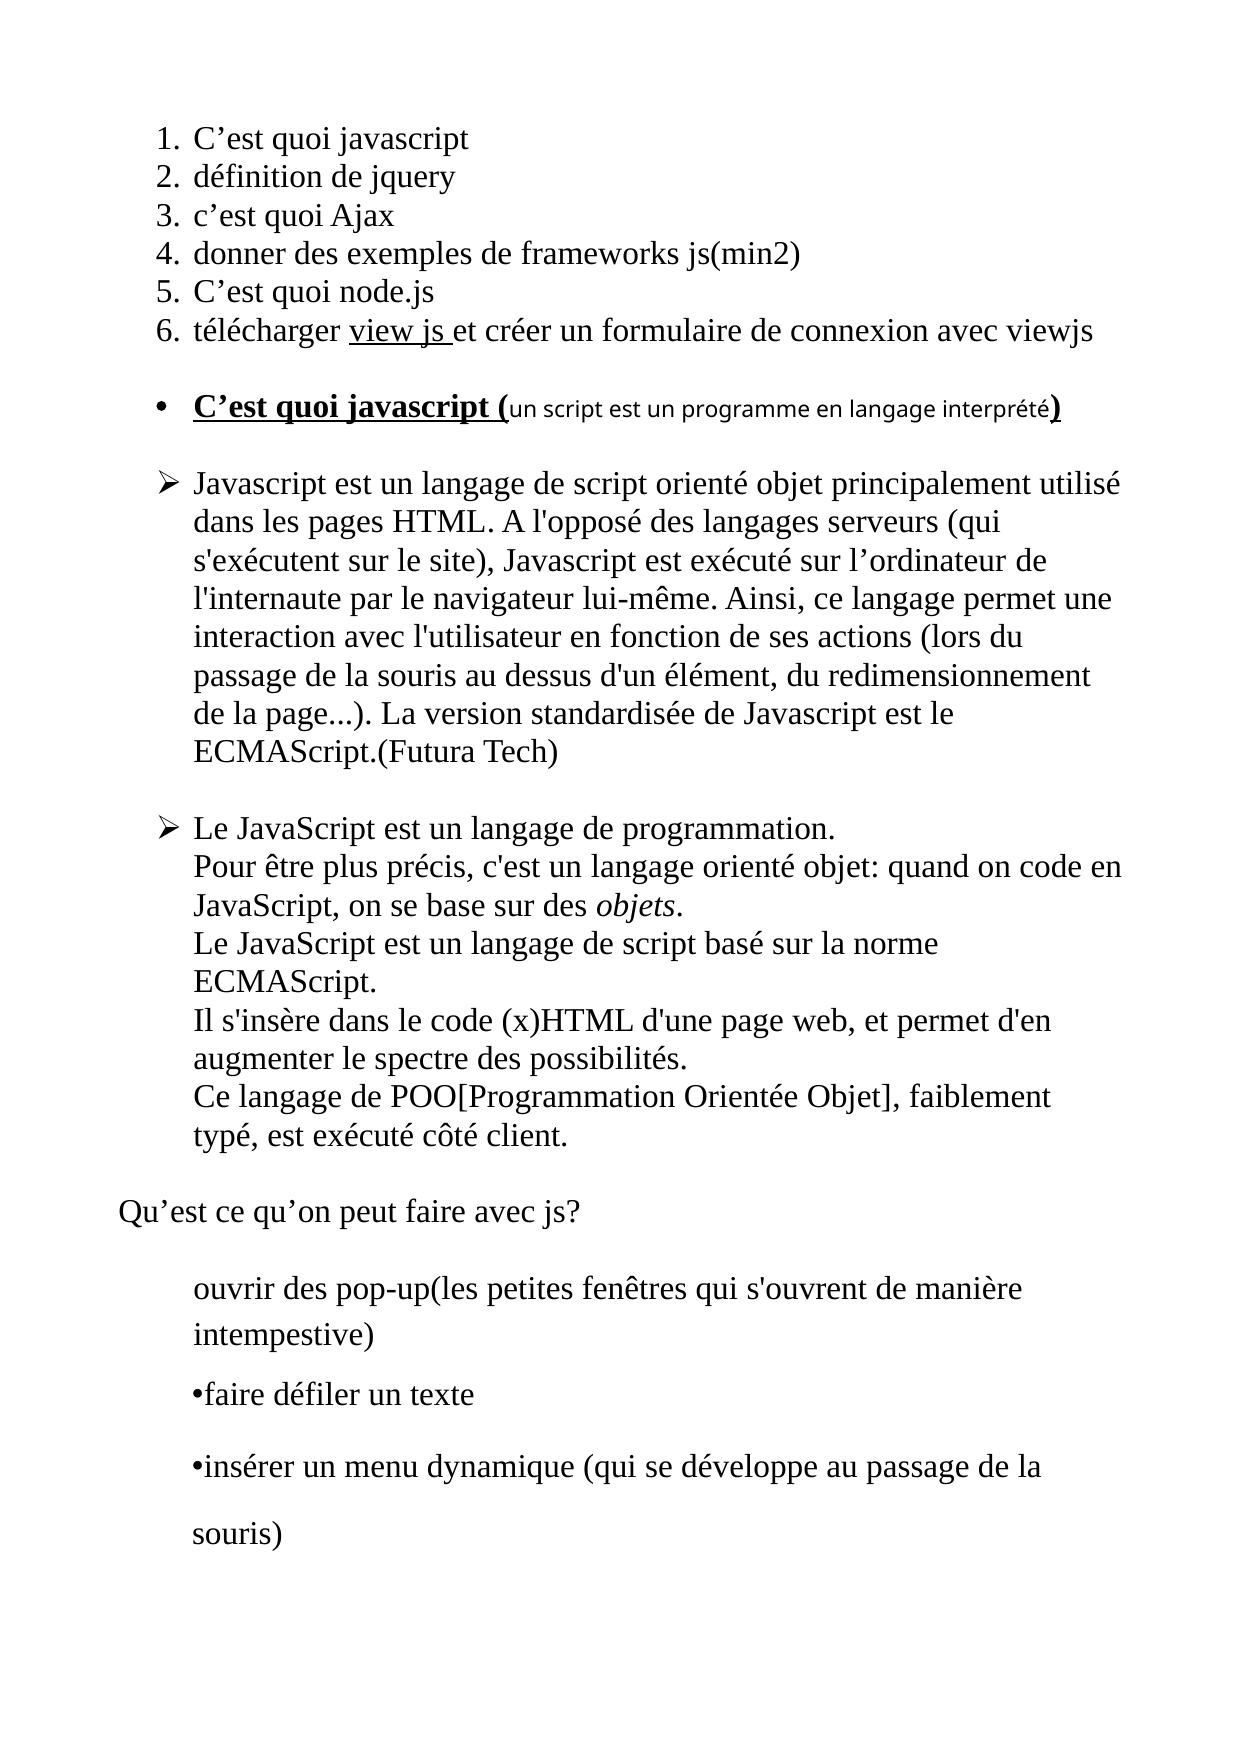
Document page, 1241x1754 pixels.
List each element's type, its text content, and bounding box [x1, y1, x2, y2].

list C’est quoi javascript (un script est un programme en langage interprété) [156, 386, 1122, 425]
list insérer un menu dynamique (qui se développe au passage de la souris) [118, 1446, 1122, 1552]
list C’est quoi node.js [156, 271, 1122, 310]
list définition de jquery [156, 156, 1122, 195]
list donner des exemples de frameworks js(min2) [156, 233, 1122, 271]
list c’est quoi Ajax [156, 195, 1122, 233]
list Le JavaScript est un langage de programmation. Pour être plus précis, c'est un langage orienté objet: quand on code en JavaScript, on se base sur des objets. [156, 808, 1122, 923]
list Le JavaScript est un langage de script basé sur la norme ECMAScript. Il s'insère dans le code (x)HTML d'une page web, et permet d'en augmenter le spectre des possibilités. Ce langage de POO[Programmation Orientée Objet], faiblement typé, est exécuté côté client. [156, 923, 1122, 1153]
text Qu’est ce qu’on peut faire avec js? [118, 1191, 1122, 1230]
list Javascript est un langage de script orienté objet principalement utilisé dans les pages HTML. A l'opposé des langages serveurs (qui s'exécutent sur le site), Javascript est exécuté sur l’ordinateur de l'internaute par le navigateur lui-même. Ainsi, ce langage permet une interaction avec l'utilisateur en fonction de ses actions (lors du passage de la souris au dessus d'un élément, du redimensionnement de la page...). La version standardisée de Javascript est le ECMAScript.(Futura Tech) [156, 463, 1122, 770]
list faire défiler un texte [118, 1374, 1122, 1413]
list C’est quoi javascript [156, 118, 1122, 156]
list télécharger view js et créer un formulaire de connexion avec viewjs [156, 310, 1122, 348]
list ouvrir des pop-up(les petites fenêtres qui s'ouvrent de manière intempestive) [156, 1268, 1122, 1352]
